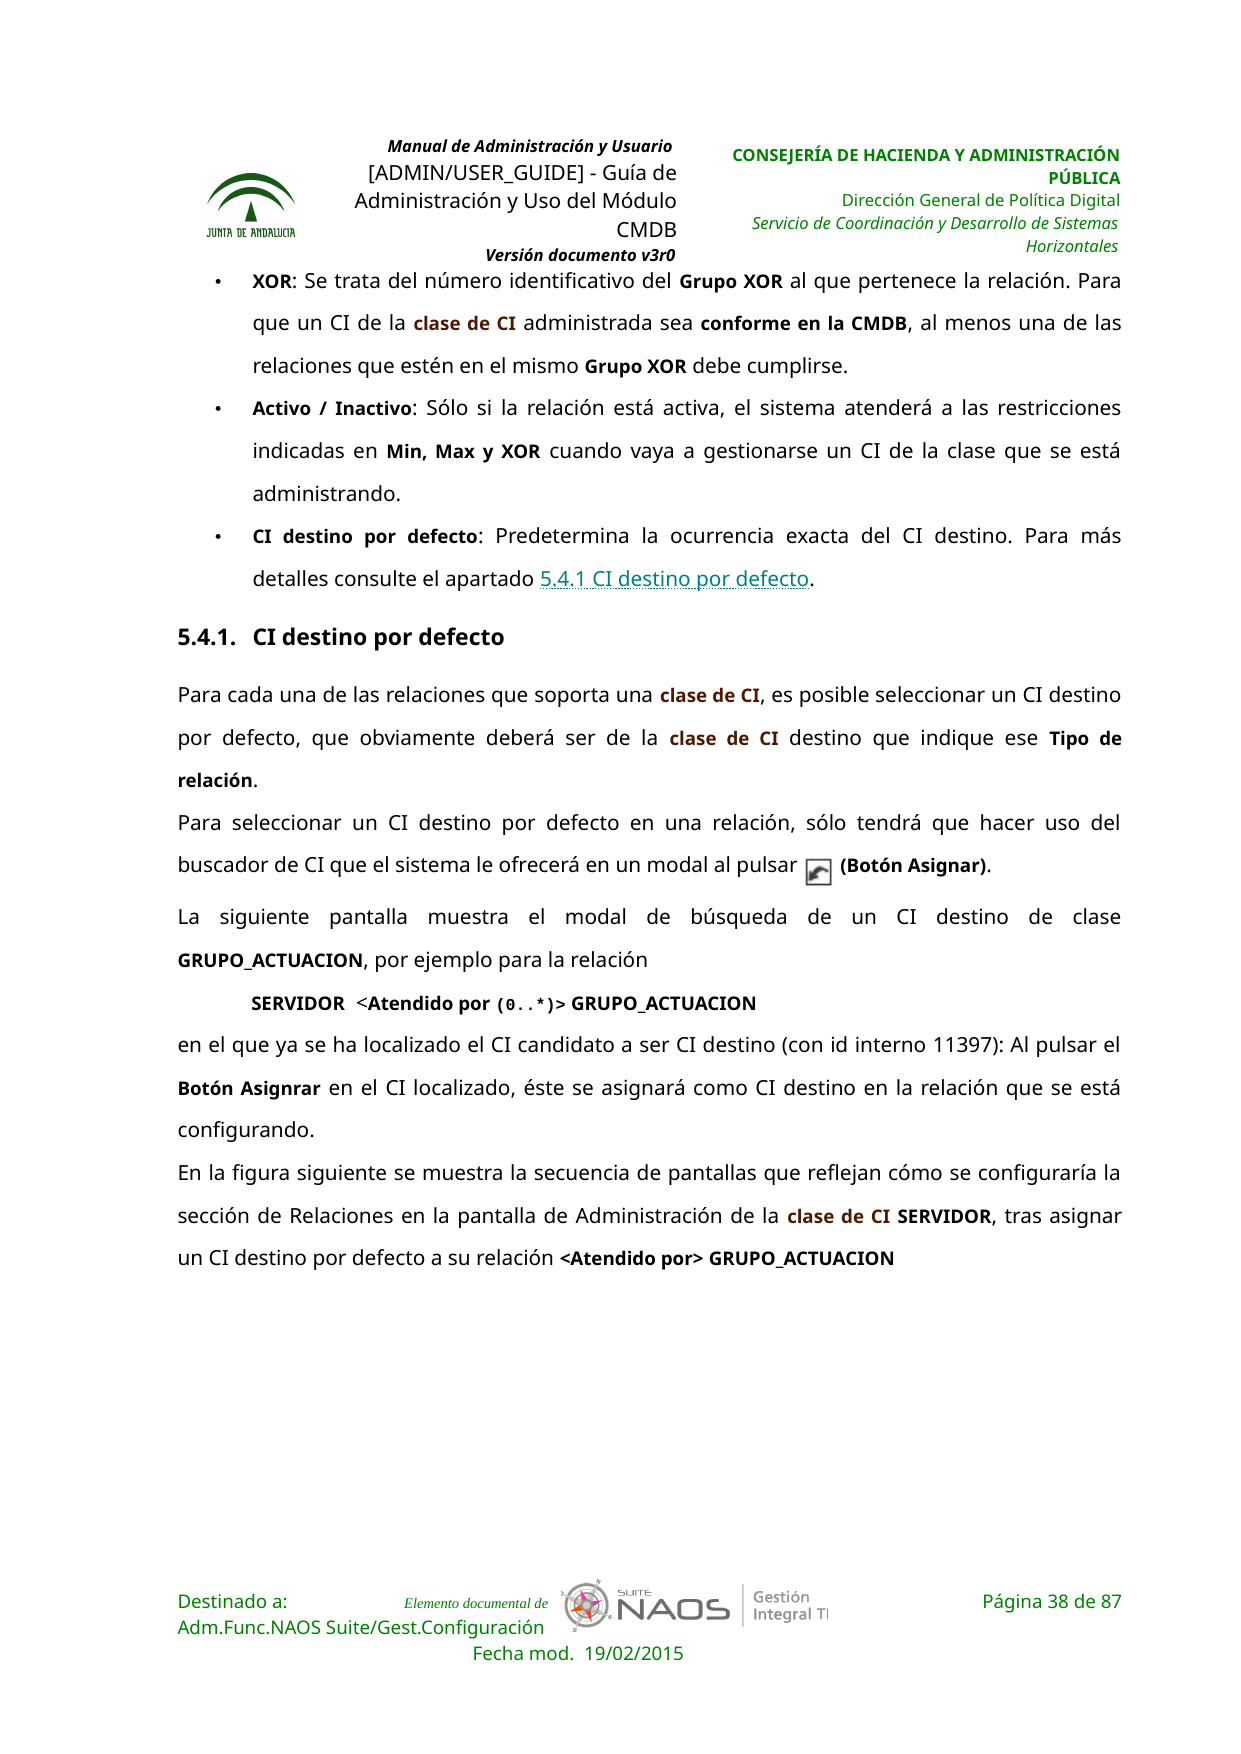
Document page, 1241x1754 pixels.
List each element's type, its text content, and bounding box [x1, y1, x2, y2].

list Activo / Inactivo: Sólo si la relación está activa, el sistema atenderá a las restricciones indicadas en Min, Max y XOR cuando vaya a gestionarse un CI de la clase que se está administrando. [215, 393, 1122, 507]
text La siguiente pantalla muestra el modal de búsqueda de un CI destino de clase GRUPO_ACTUACION, por ejemplo para la relación [177, 902, 1122, 973]
subtitle CI destino por defecto [177, 621, 1122, 653]
text En la figura siguiente se muestra la secuencia de pantallas que reflejan cómo se configuraría la sección de Relaciones en la pantalla de Administración de la clase de CI SERVIDOR, tras asignar un CI destino por defecto a su relación <Atendido por> GRUPO_ACTUACION [177, 1158, 1122, 1272]
text en el que ya se ha localizado el CI candidato a ser CI destino (con id interno 11397): Al pulsar el Botón Asignrar en el CI localizado, éste se asignará como CI destino en la relación que se está configurando. [177, 1030, 1122, 1144]
text Para cada una de las relaciones que soporta una clase de CI, es posible seleccionar un CI destino por defecto, que obviamente deberá ser de la clase de CI destino que indique ese Tipo de relación. [177, 680, 1122, 794]
list CI destino por defecto: Predetermina la ocurrencia exacta del CI destino. Para más detalles consulte el apartado 5.4.1 CI destino por defecto. [215, 521, 1122, 592]
picture [560, 1579, 829, 1632]
list XOR: Se trata del número identificativo del Grupo XOR al que pertenece la relación. Para que un CI de la clase de CI administrada sea conforme en la CMDB, al menos una de las relaciones que estén en el mismo Grupo XOR debe cumplirse. [215, 266, 1122, 379]
picture [803, 857, 835, 889]
text SERVIDOR <Atendido por (0..*)> GRUPO_ACTUACION [177, 988, 1122, 1016]
text Para seleccionar un CI destino por defecto en una relación, sólo tendrá que hacer uso del buscador de CI que el sistema le ofrecerá en un modal al pulsar (Botón Asignar). [177, 808, 1122, 888]
picture [201, 173, 298, 241]
